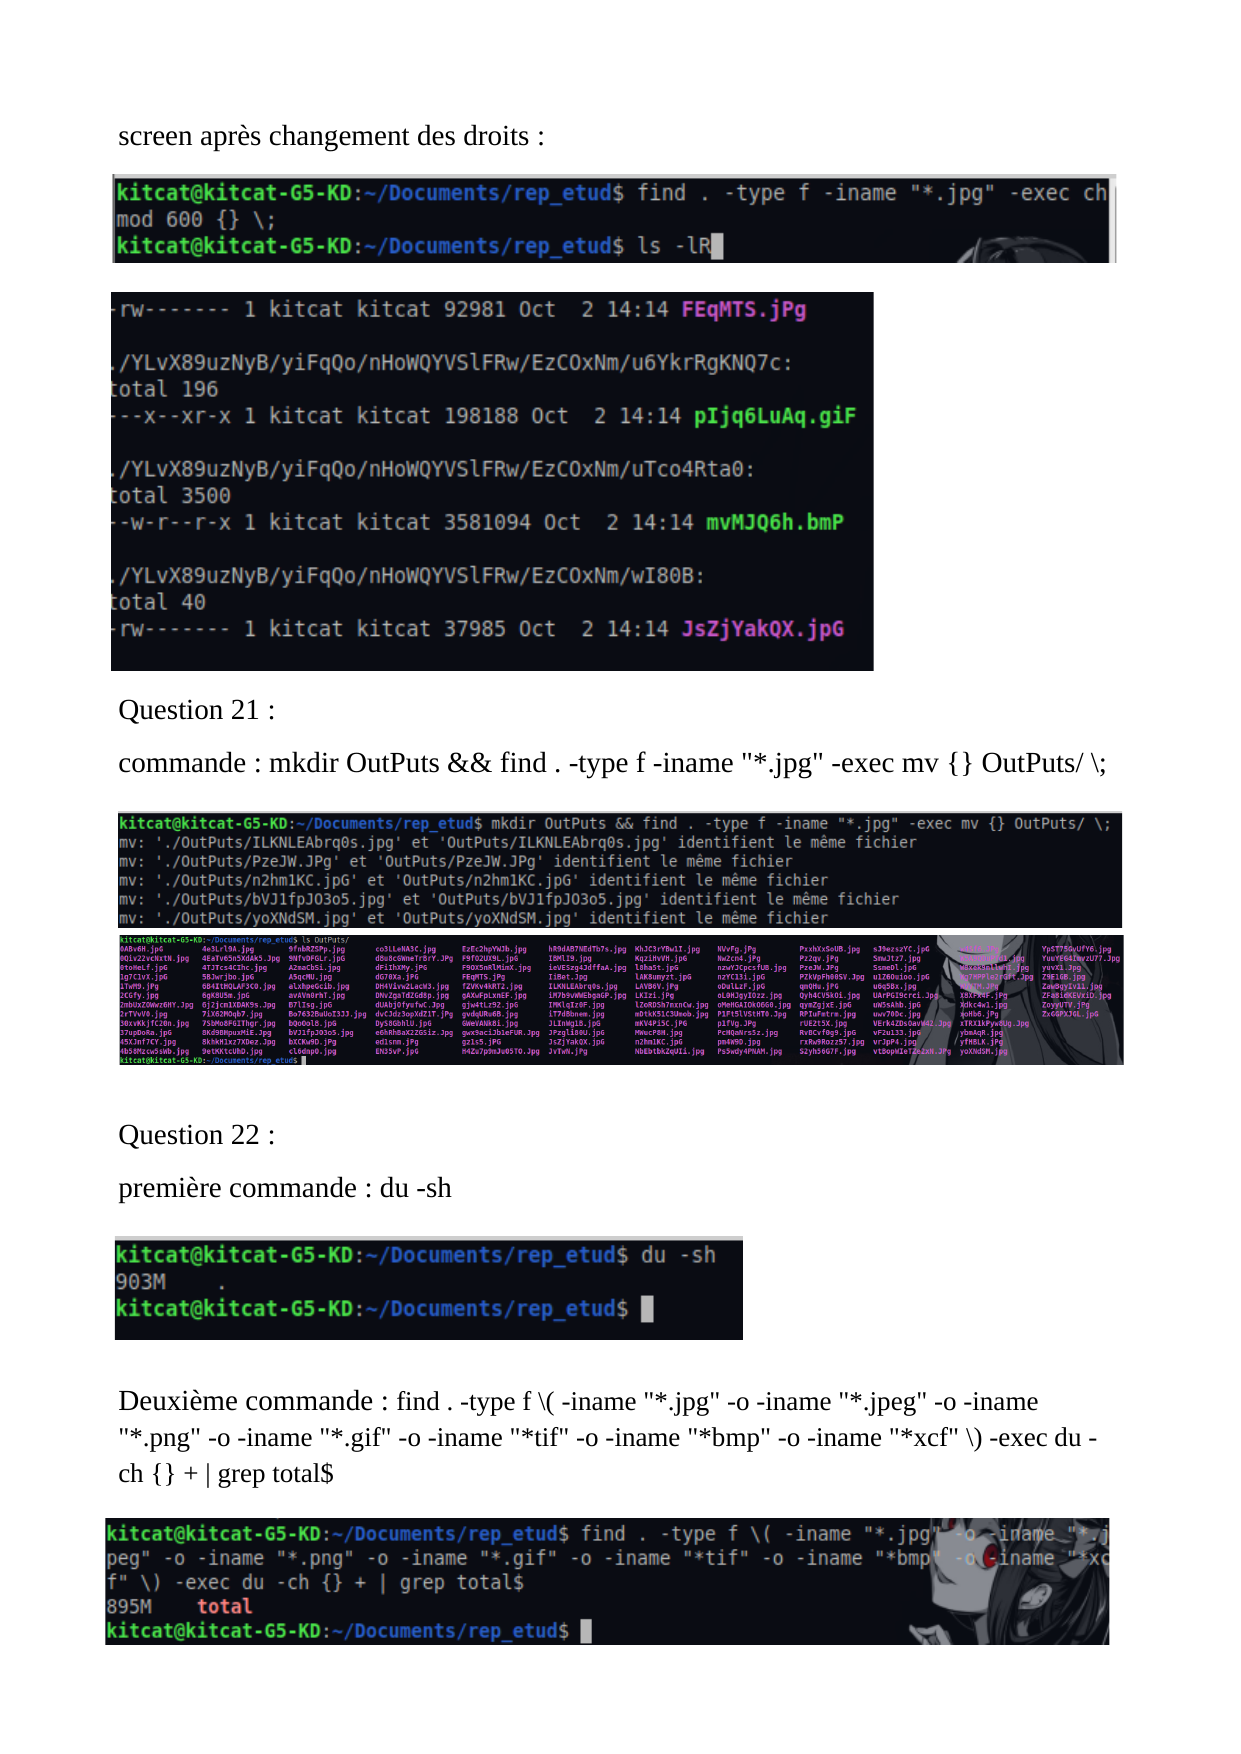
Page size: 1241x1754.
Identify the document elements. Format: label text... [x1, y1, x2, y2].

picture [112, 174, 1117, 263]
picture [114, 1236, 743, 1340]
picture [118, 811, 1123, 928]
text première commande : du -sh [118, 1171, 1122, 1204]
text screen après changement des droits : [118, 118, 1122, 152]
picture [111, 292, 874, 671]
picture [119, 935, 1124, 1065]
picture [105, 1518, 1110, 1645]
text commande : mkdir OutPuts && find . -type f -iname "*.jpg" -exec mv {} OutPuts/ \; [118, 746, 1122, 779]
text Question 22 : [118, 1117, 1122, 1151]
text Question 21 : [118, 692, 1122, 726]
text Deuxième commande : find . -type f \( -iname "*.jpg" -o -iname "*.jpeg" -o -iname "*.png" -o -iname "*.gif" -o -iname "*tif" -o -iname "*bmp" -o -iname "*xcf" \) -exec du -ch {} + | grep total$ [118, 1383, 1122, 1488]
